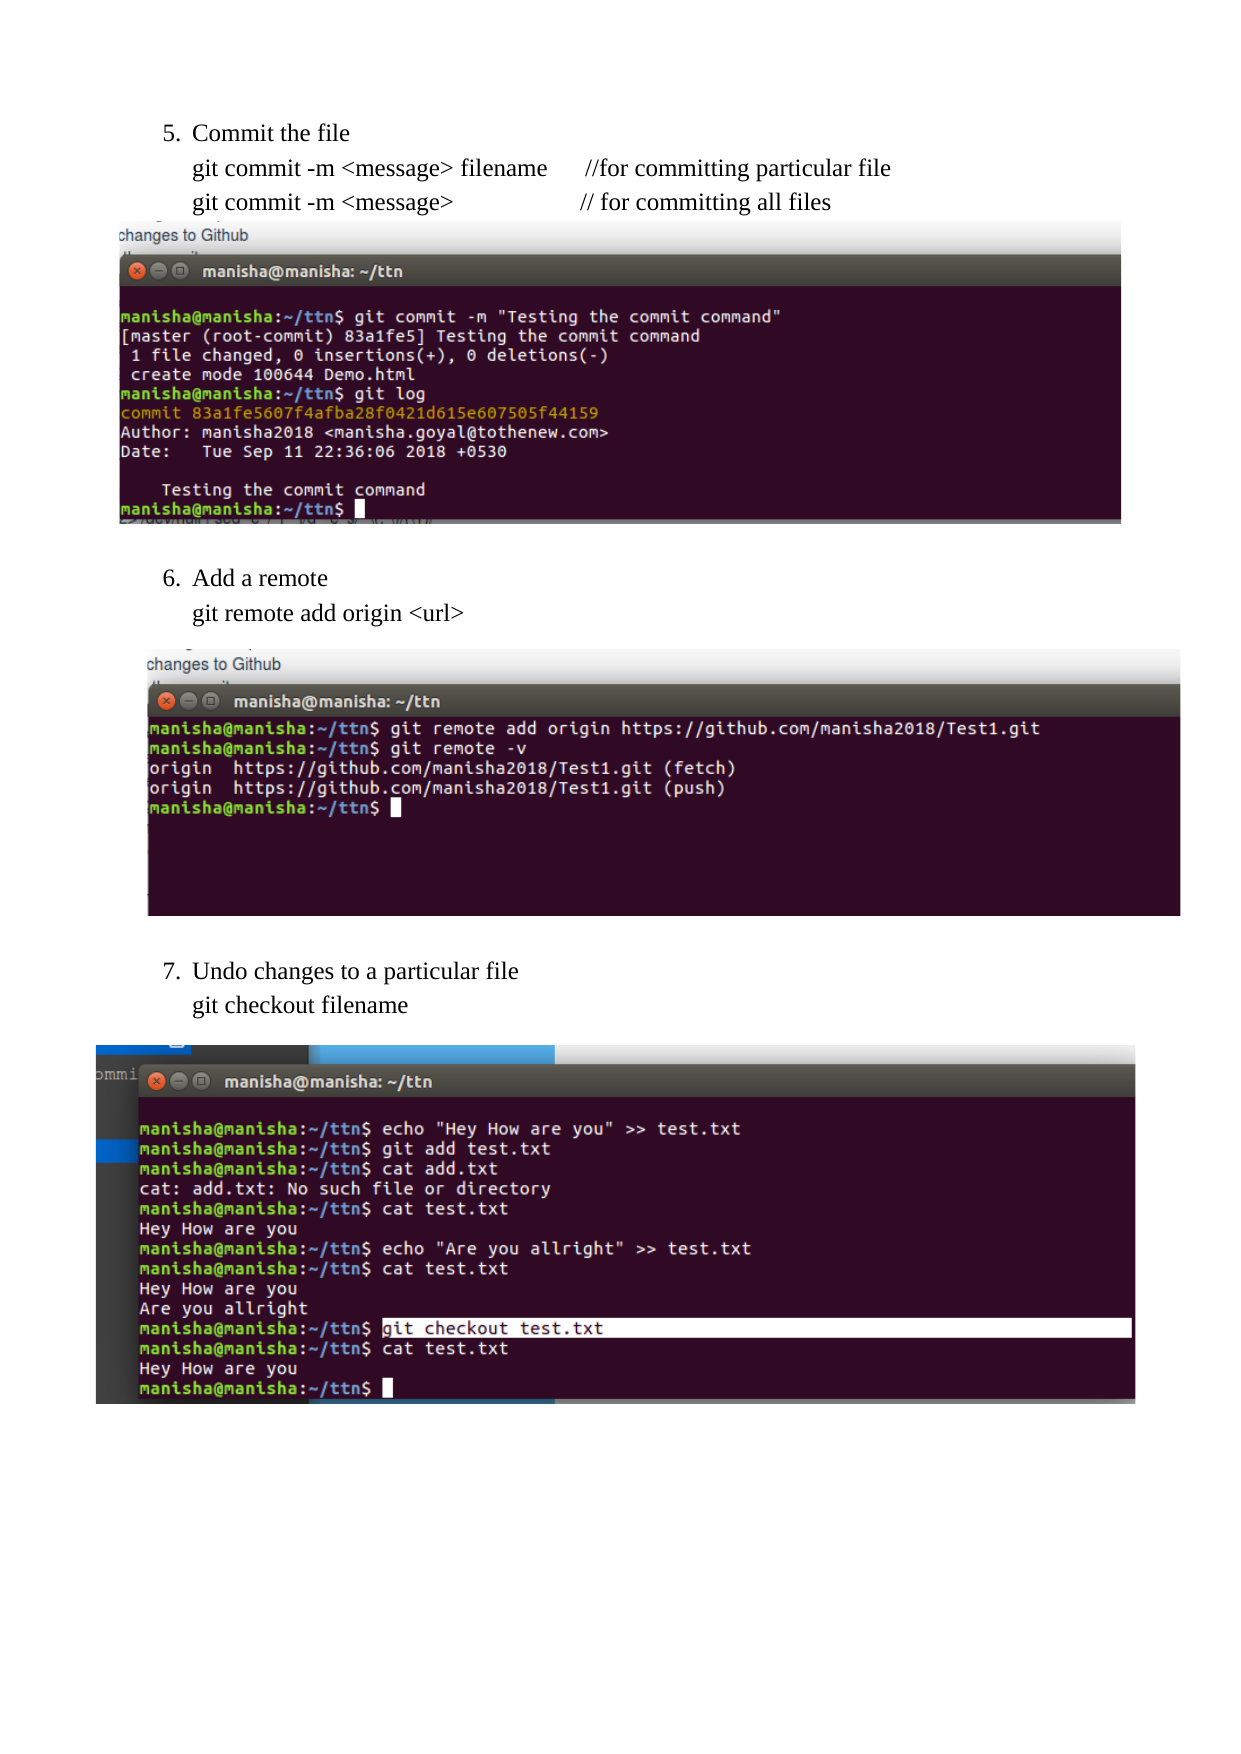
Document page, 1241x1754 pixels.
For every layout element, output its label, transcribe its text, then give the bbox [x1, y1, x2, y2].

list git commit -m <message> filename //for committing particular file [162, 153, 1122, 181]
picture [95, 1045, 1136, 1404]
picture [119, 221, 1122, 524]
list Commit the file [162, 118, 1122, 147]
list git commit -m <message> // for committing all files [162, 187, 1122, 216]
list Add a remote [162, 563, 1122, 592]
list Undo changes to a particular file [162, 956, 1122, 984]
list git checkout filename [162, 990, 1122, 1019]
picture [147, 649, 1181, 916]
list git remote add origin <url> [162, 598, 1122, 627]
